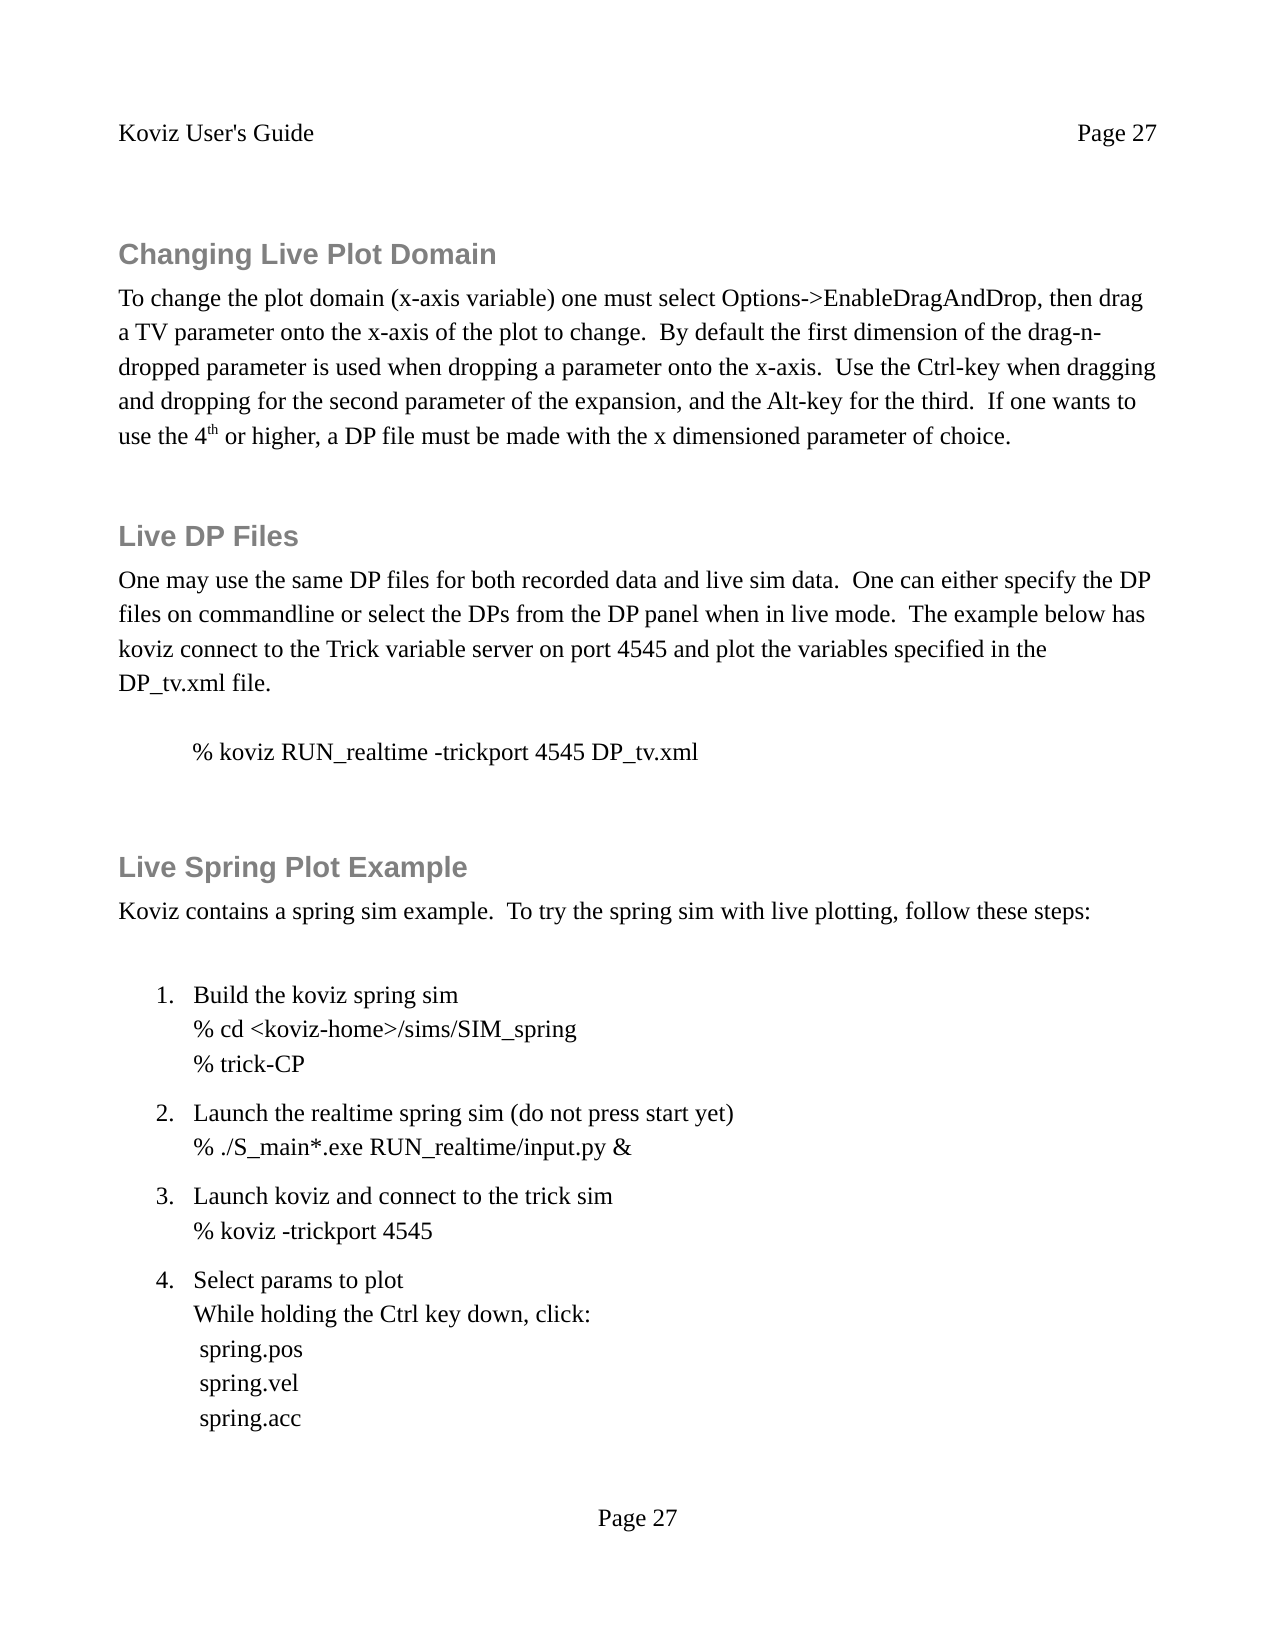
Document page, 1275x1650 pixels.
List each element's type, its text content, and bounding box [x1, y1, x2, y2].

text Koviz contains a spring sim example. To try the spring sim with live plotting, follow these steps: [118, 896, 1157, 959]
text One may use the same DP files for both recorded data and live sim data. One can either specify the DP files on commandline or select the DPs from the DP panel when in live mode. The example below has koviz connect to the Trick variable server on port 4545 and plot the variables specified in the DP_tv.xml file. % koviz RUN_realtime -trickport 4545 DP_tv.xml [118, 565, 1157, 766]
text To change the plot domain (x-axis variable) one must select Options->EnableDragAndDrop, then drag a TV parameter onto the x-axis of the plot to change. By default the first dimension of the drag-n-dropped parameter is used when dropping a parameter onto the x-axis. Use the Ctrl-key when dragging and dropping for the second parameter of the expansion, and the Alt-key for the third. If one wants to use the 4th or higher, a DP file must be made with the x dimensioned parameter of choice. [118, 283, 1157, 484]
subtitle Changing Live Plot Domain [118, 237, 1157, 271]
list Build the koviz spring sim % cd <koviz-home>/sims/SIM_spring % trick-CP [156, 980, 1157, 1077]
subtitle Live DP Files [118, 519, 1157, 553]
subtitle Live Spring Plot Example [118, 850, 1157, 884]
list Launch the realtime spring sim (do not press start yet) % ./S_main*.exe RUN_realtime/input.py & [156, 1098, 1157, 1161]
list Launch koviz and connect to the trick sim % koviz -trickport 4545 [156, 1181, 1157, 1244]
list Select params to plot While holding the Ctrl key down, click: spring.pos spring.vel spring.acc [156, 1265, 1157, 1432]
